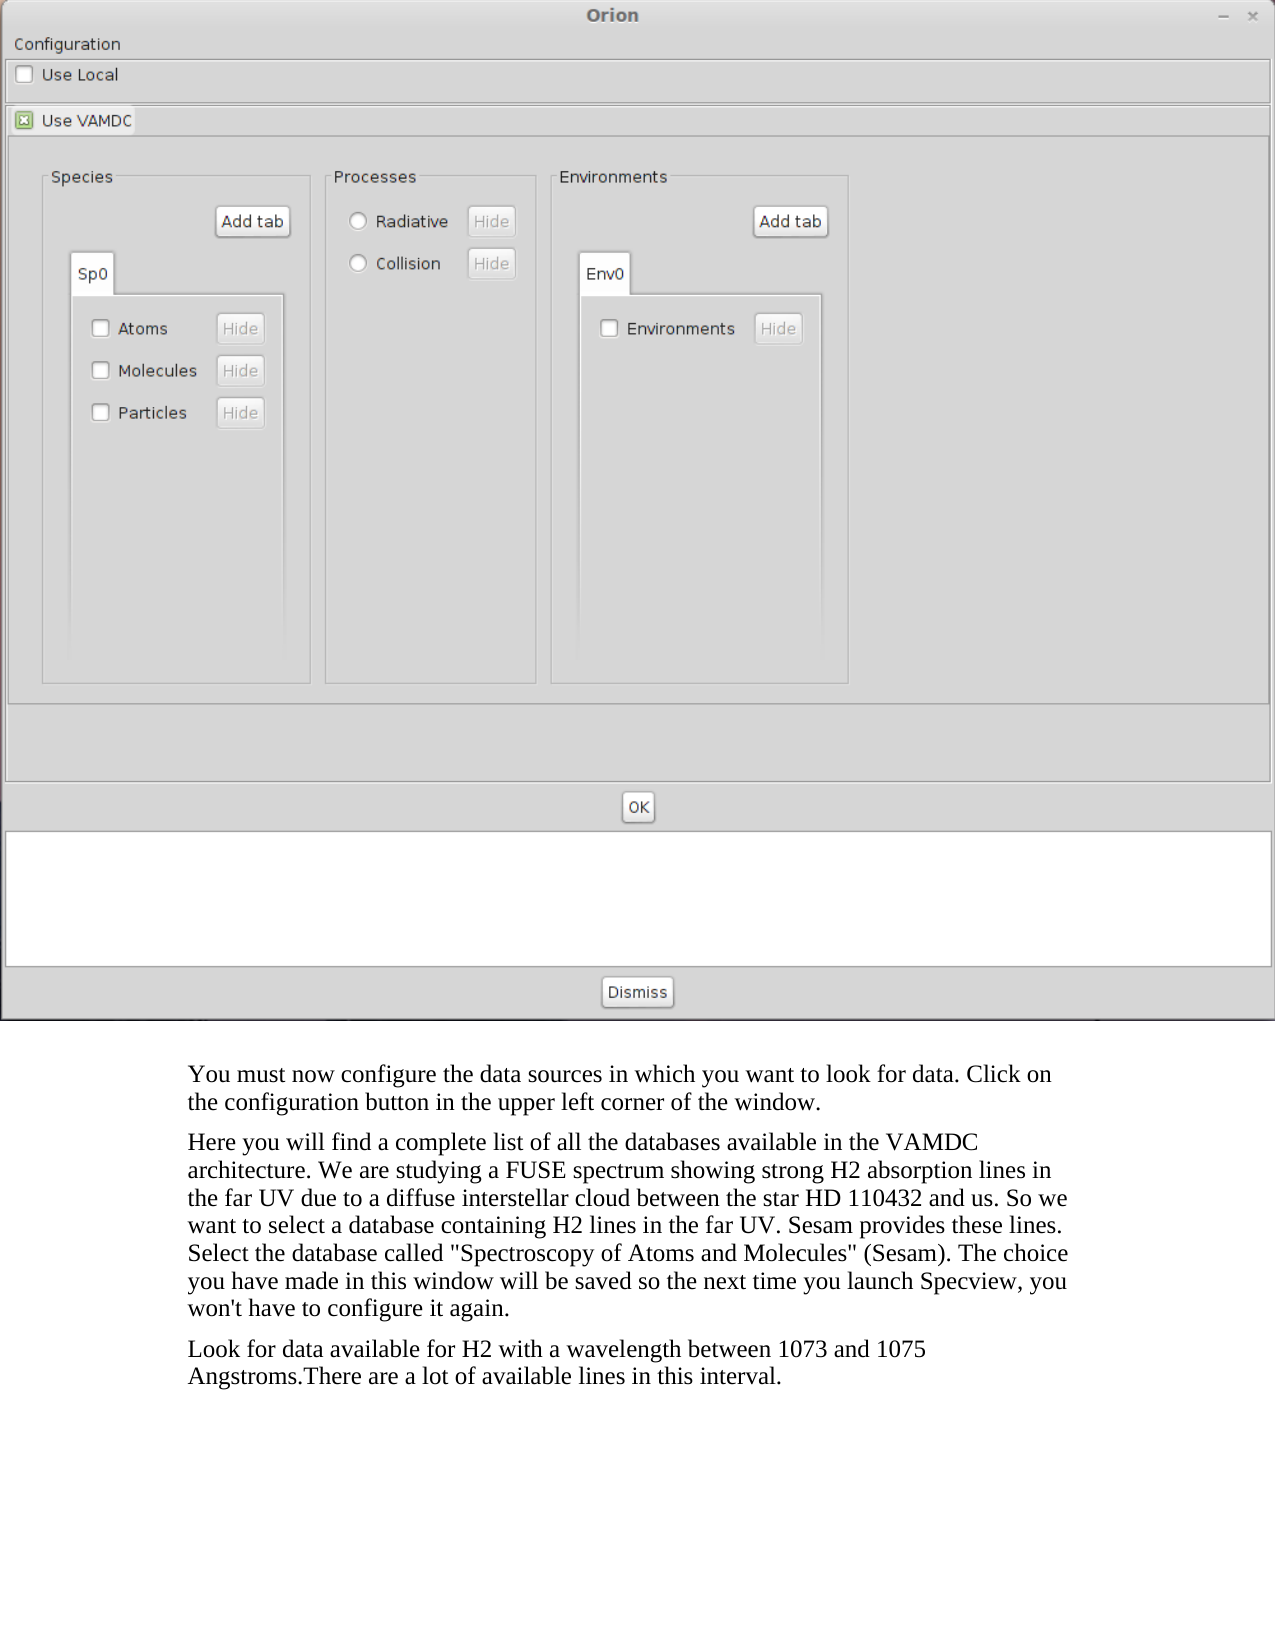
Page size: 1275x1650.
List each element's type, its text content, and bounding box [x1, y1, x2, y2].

picture [0, 0, 1275, 1021]
text Here you will find a complete list of all the databases available in the VAMDC architecture. We are studying a FUSE spectrum showing strong H2 absorption lines in the far UV due to a diffuse interstellar cloud between the star HD 110432 and us. So we want to select a database containing H2 lines in the far UV. Sesam provides these lines. Select the database called "Spectroscopy of Atoms and Molecules" (Sesam). The choice you have made in this window will be saved so the next time you launch Specview, you won't have to configure it again. [187, 1128, 1087, 1322]
text You must now configure the data sources in which you want to look for data. Click on the configuration button in the upper left corner of the window. [187, 1060, 1087, 1116]
text Look for data available for H2 with a wavelength between 1073 and 1075 Angstroms.There are a lot of available lines in this interval. [187, 1335, 1087, 1390]
